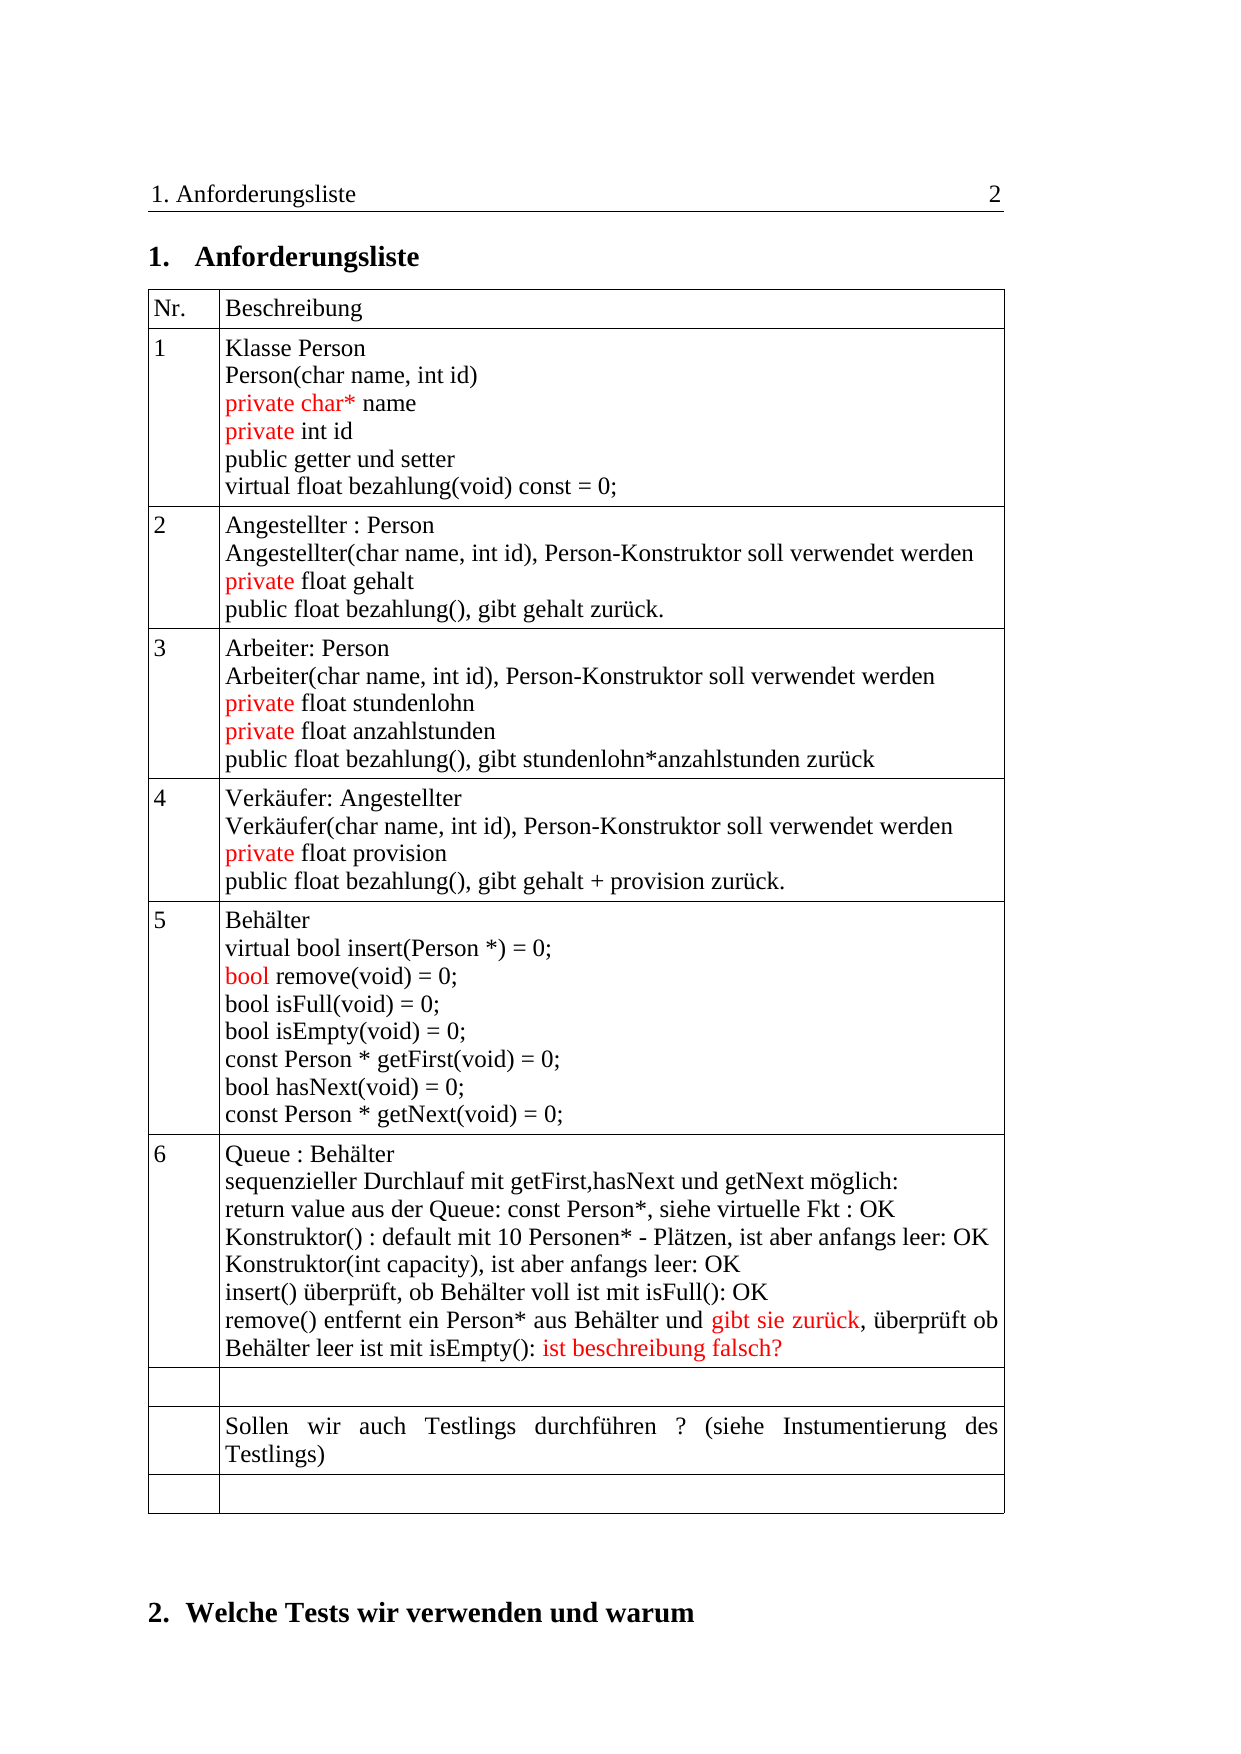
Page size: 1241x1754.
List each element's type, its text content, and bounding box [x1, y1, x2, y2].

table_cell 5 [149, 902, 219, 1134]
table_cell 1 [149, 329, 219, 506]
table_cell [220, 1475, 1004, 1513]
table_cell Behälter virtual bool insert(Person *) = 0; bool remove(void) = 0; bool isFull(void) = 0; bool isEmpty(void) = 0; const Person * getFirst(void) = 0; bool hasNext(void) = 0; const Person * getNext(void) = 0; [220, 902, 1004, 1134]
table_header Nr. [149, 290, 219, 328]
table_cell [220, 1368, 1004, 1406]
table_cell 4 [149, 779, 219, 901]
table_cell Queue : Behälter sequenzieller Durchlauf mit getFirst,hasNext und getNext möglich: return value aus der Queue: const Person*, siehe virtuelle Fkt : OK Konstruktor() : default mit 10 Personen* - Plätzen, ist aber anfangs leer: OK Konstruktor(int capacity), ist aber anfangs leer: OK insert() überprüft, ob Behälter voll ist mit isFull(): OK remove() entfernt ein Person* aus Behälter und gibt sie zurück, überprüft ob Behälter leer ist mit isEmpty(): ist beschreibung falsch? [220, 1135, 1004, 1367]
table_cell Klasse Person Person(char name, int id) private char* name private int id public getter und setter virtual float bezahlung(void) const = 0; [220, 329, 1004, 506]
table_cell 6 [149, 1135, 219, 1367]
table_cell Verkäufer: Angestellter Verkäufer(char name, int id), Person-Konstruktor soll verwendet werden private float provision public float bezahlung(), gibt gehalt + provision zurück. [220, 779, 1004, 901]
table_cell Sollen wir auch Testlings durchführen ? (siehe Instumentierung des Testlings) [220, 1407, 1004, 1473]
subtitle Welche Tests wir verwenden und warum [148, 1596, 1004, 1628]
table_cell Arbeiter: Person Arbeiter(char name, int id), Person-Konstruktor soll verwendet werden private float stundenlohn private float anzahlstunden public float bezahlung(), gibt stundenlohn*anzahlstunden zurück [220, 629, 1004, 778]
table_cell [149, 1475, 219, 1513]
subtitle Anforderungsliste [148, 240, 1004, 273]
table_cell [149, 1407, 219, 1473]
table_cell [149, 1368, 219, 1406]
table_cell Angestellter : Person Angestellter(char name, int id), Person-Konstruktor soll verwendet werden private float gehalt public float bezahlung(), gibt gehalt zurück. [220, 507, 1004, 628]
table_cell 2 [149, 507, 219, 628]
table_header Beschreibung [220, 290, 1004, 328]
table_cell 3 [149, 629, 219, 778]
